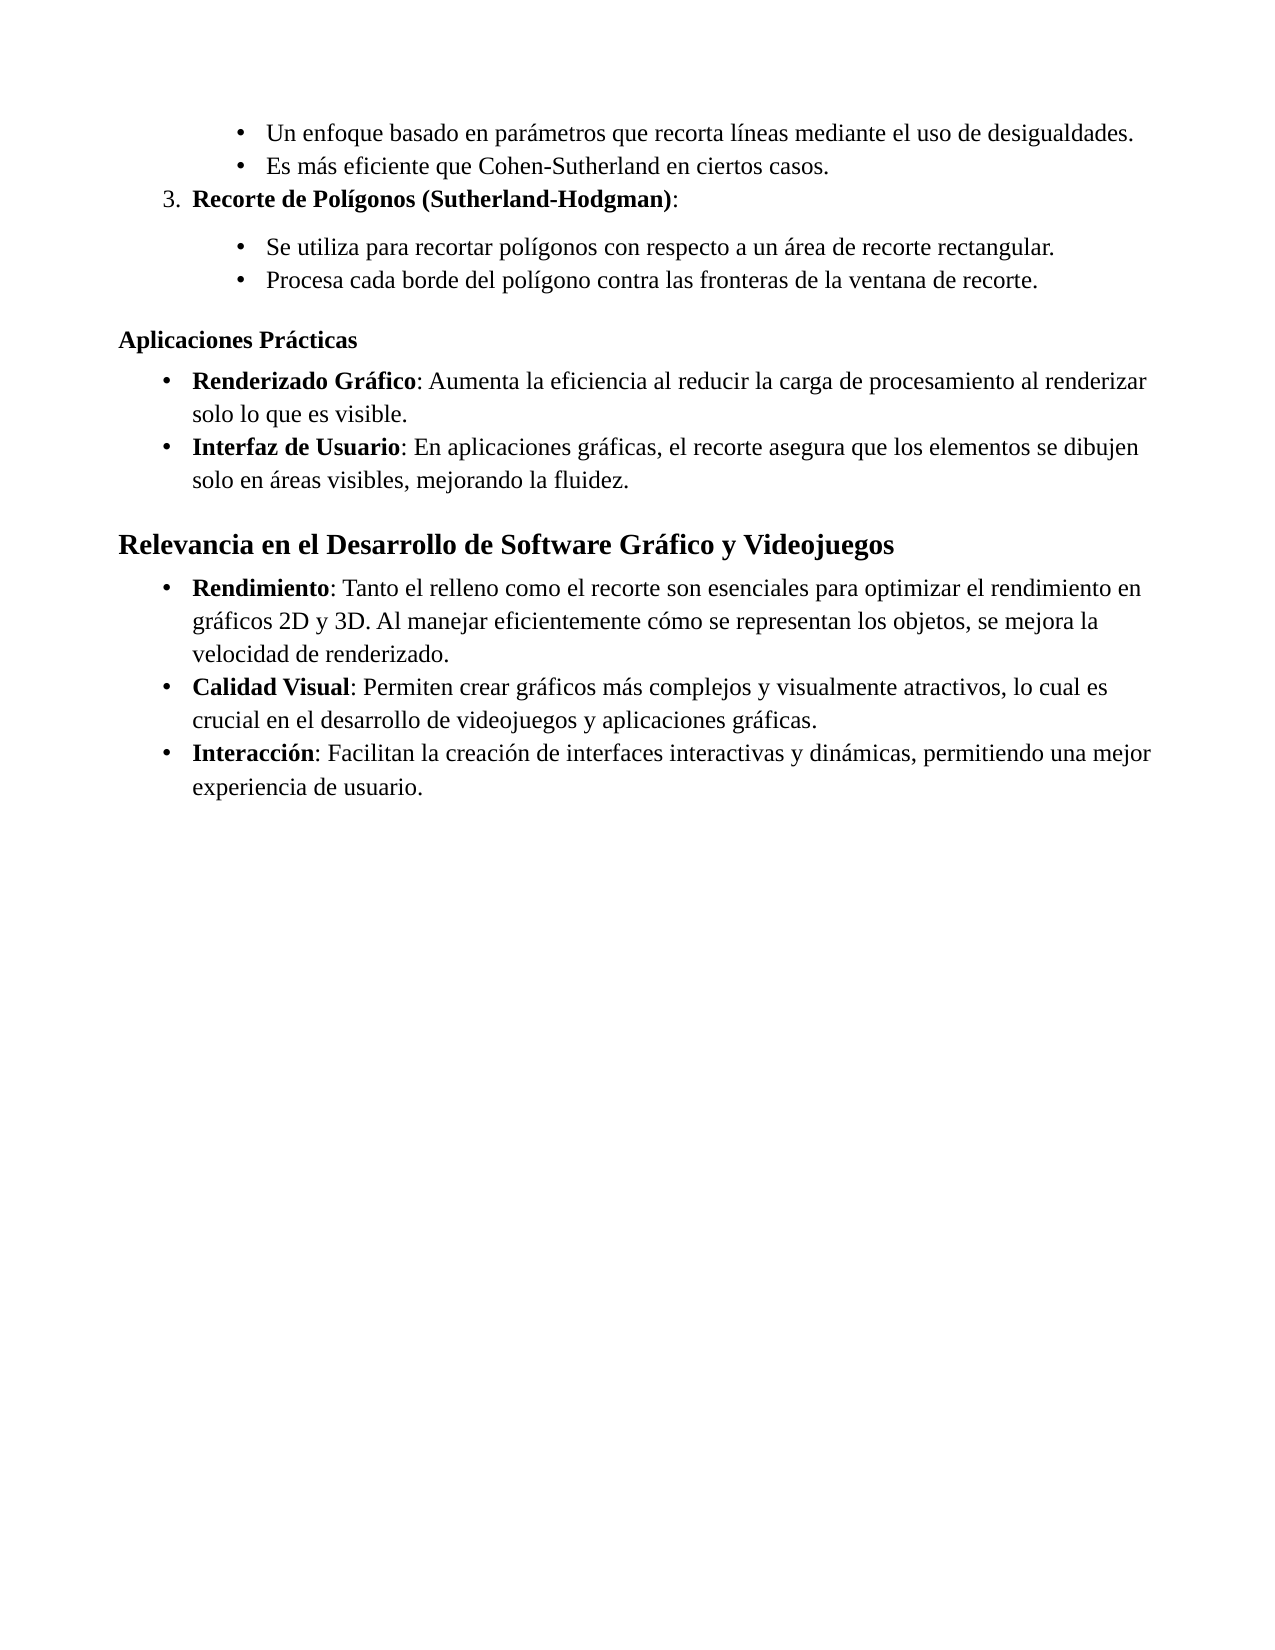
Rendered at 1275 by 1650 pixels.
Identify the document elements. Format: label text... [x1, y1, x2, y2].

list Recorte de Polígonos (Sutherland-Hodgman): [162, 184, 1157, 213]
list Calidad Visual: Permiten crear gráficos más complejos y visualmente atractivos, lo cual es crucial en el desarrollo de videojuegos y aplicaciones gráficas. [162, 672, 1157, 734]
list Un enfoque basado en parámetros que recorta líneas mediante el uso de desigualdades. [236, 118, 1157, 147]
list Es más eficiente que Cohen-Sutherland en ciertos casos. [236, 151, 1157, 180]
list Rendimiento: Tanto el relleno como el recorte son esenciales para optimizar el rendimiento en gráficos 2D y 3D. Al manejar eficientemente cómo se representan los objetos, se mejora la velocidad de renderizado. [162, 573, 1157, 668]
list Se utiliza para recortar polígonos con respecto a un área de recorte rectangular. [236, 232, 1157, 261]
list Renderizado Gráfico: Aumenta la eficiencia al reducir la carga de procesamiento al renderizar solo lo que es visible. [162, 366, 1157, 428]
subtitle Aplicaciones Prácticas [118, 325, 1157, 354]
list Procesa cada borde del polígono contra las fronteras de la ventana de recorte. [236, 265, 1157, 293]
subtitle Relevancia en el Desarrollo de Software Gráfico y Videojuegos [118, 527, 1157, 561]
list Interfaz de Usuario: En aplicaciones gráficas, el recorte asegura que los elementos se dibujen solo en áreas visibles, mejorando la fluidez. [162, 432, 1157, 494]
list Interacción: Facilitan la creación de interfaces interactivas y dinámicas, permitiendo una mejor experiencia de usuario. [162, 738, 1157, 800]
